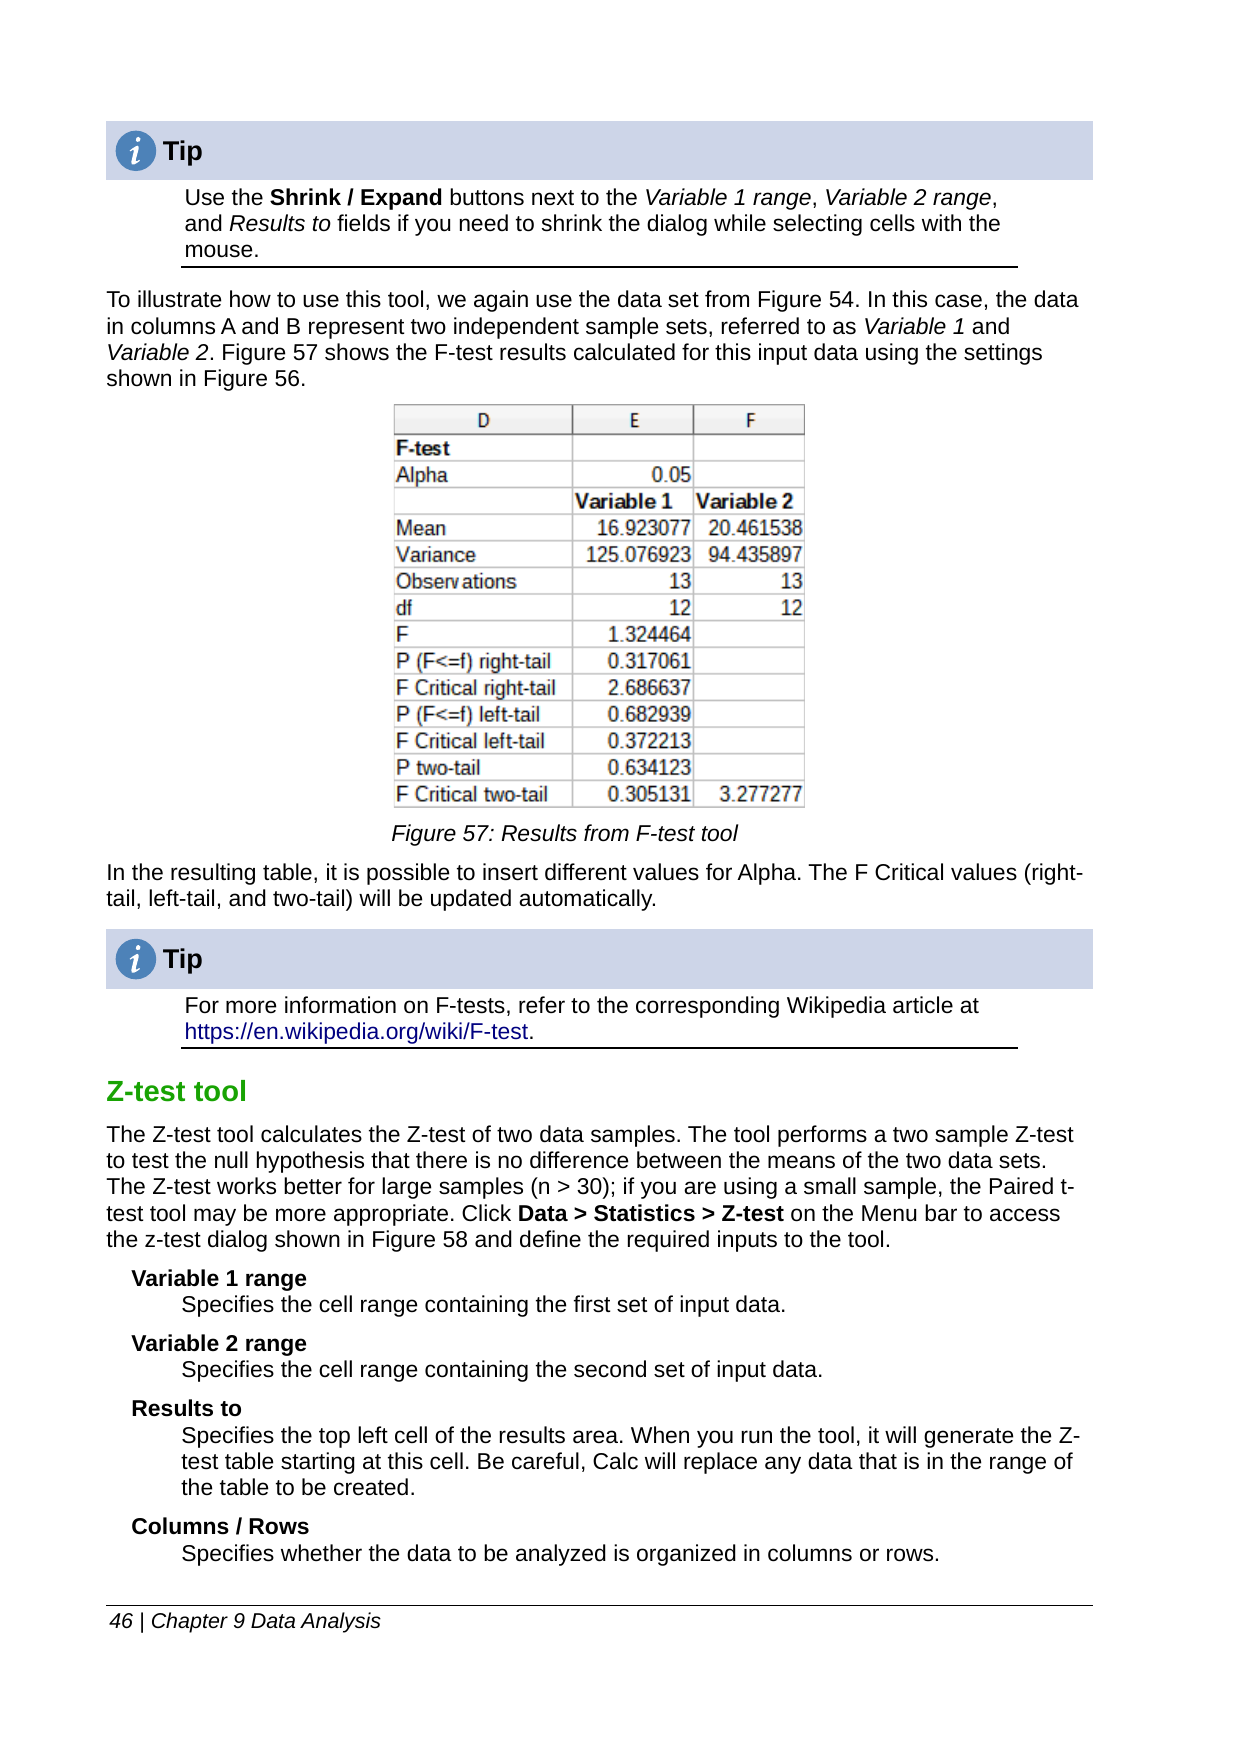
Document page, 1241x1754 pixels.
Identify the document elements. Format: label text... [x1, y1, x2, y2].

text Results to [131, 1395, 1093, 1422]
text For more information on F-tests, refer to the corresponding Wikipedia article at https://en.wikipedia.org/wiki/F-test. [181, 989, 1018, 1047]
text Specifies the cell range containing the second set of input data. [181, 1356, 1093, 1383]
text Variable 2 range [131, 1330, 1093, 1356]
text Use the Shrink / Expand buttons next to the Variable 1 range, Variable 2 range, and Results to fields if you need to shrink the dialog while selecting cells with the mouse. [181, 180, 1018, 266]
text Specifies the cell range containing the first set of input data. [181, 1291, 1093, 1317]
subtitle Tip [106, 121, 1093, 180]
text Specifies the top left cell of the results area. When you run the tool, it will generate the Z-test table starting at this cell. Be careful, Calc will replace any data that is in the range of the table to be created. [181, 1422, 1093, 1501]
text The Z-test tool calculates the Z-test of two data samples. The tool performs a two sample Z-test to test the null hypothesis that there is no difference between the means of the two data sets. The Z-test works better for large samples (n > 30); if you are using a small sample, the Paired t-test tool may be more appropriate. Click Data > Statistics > Z-test on the Menu bar to access the z-test dialog shown in Figure 58 and define the required inputs to the tool. [106, 1121, 1093, 1252]
text Figure 57: Results from F-test tool [391, 820, 808, 846]
text To illustrate how to use this tool, we again use the data set from Figure 54. In this case, the data in columns A and B represent two independent sample sets, referred to as Variable 1 and Variable 2. Figure 57 shows the F-test results calculated for this input data using the settings shown in Figure 56. [106, 286, 1093, 392]
text In the resulting table, it is possible to insert different values for Alpha. The F Critical values (right-tail, left-tail, and two-tail) will be updated automatically. [106, 859, 1093, 912]
text Columns / Rows [131, 1513, 1093, 1539]
picture [393, 404, 805, 808]
text Specifies whether the data to be analyzed is organized in columns or rows. [181, 1539, 1093, 1566]
subtitle Z-test tool [106, 1074, 1093, 1108]
text Variable 1 range [131, 1265, 1093, 1291]
subtitle Tip [106, 929, 1093, 989]
